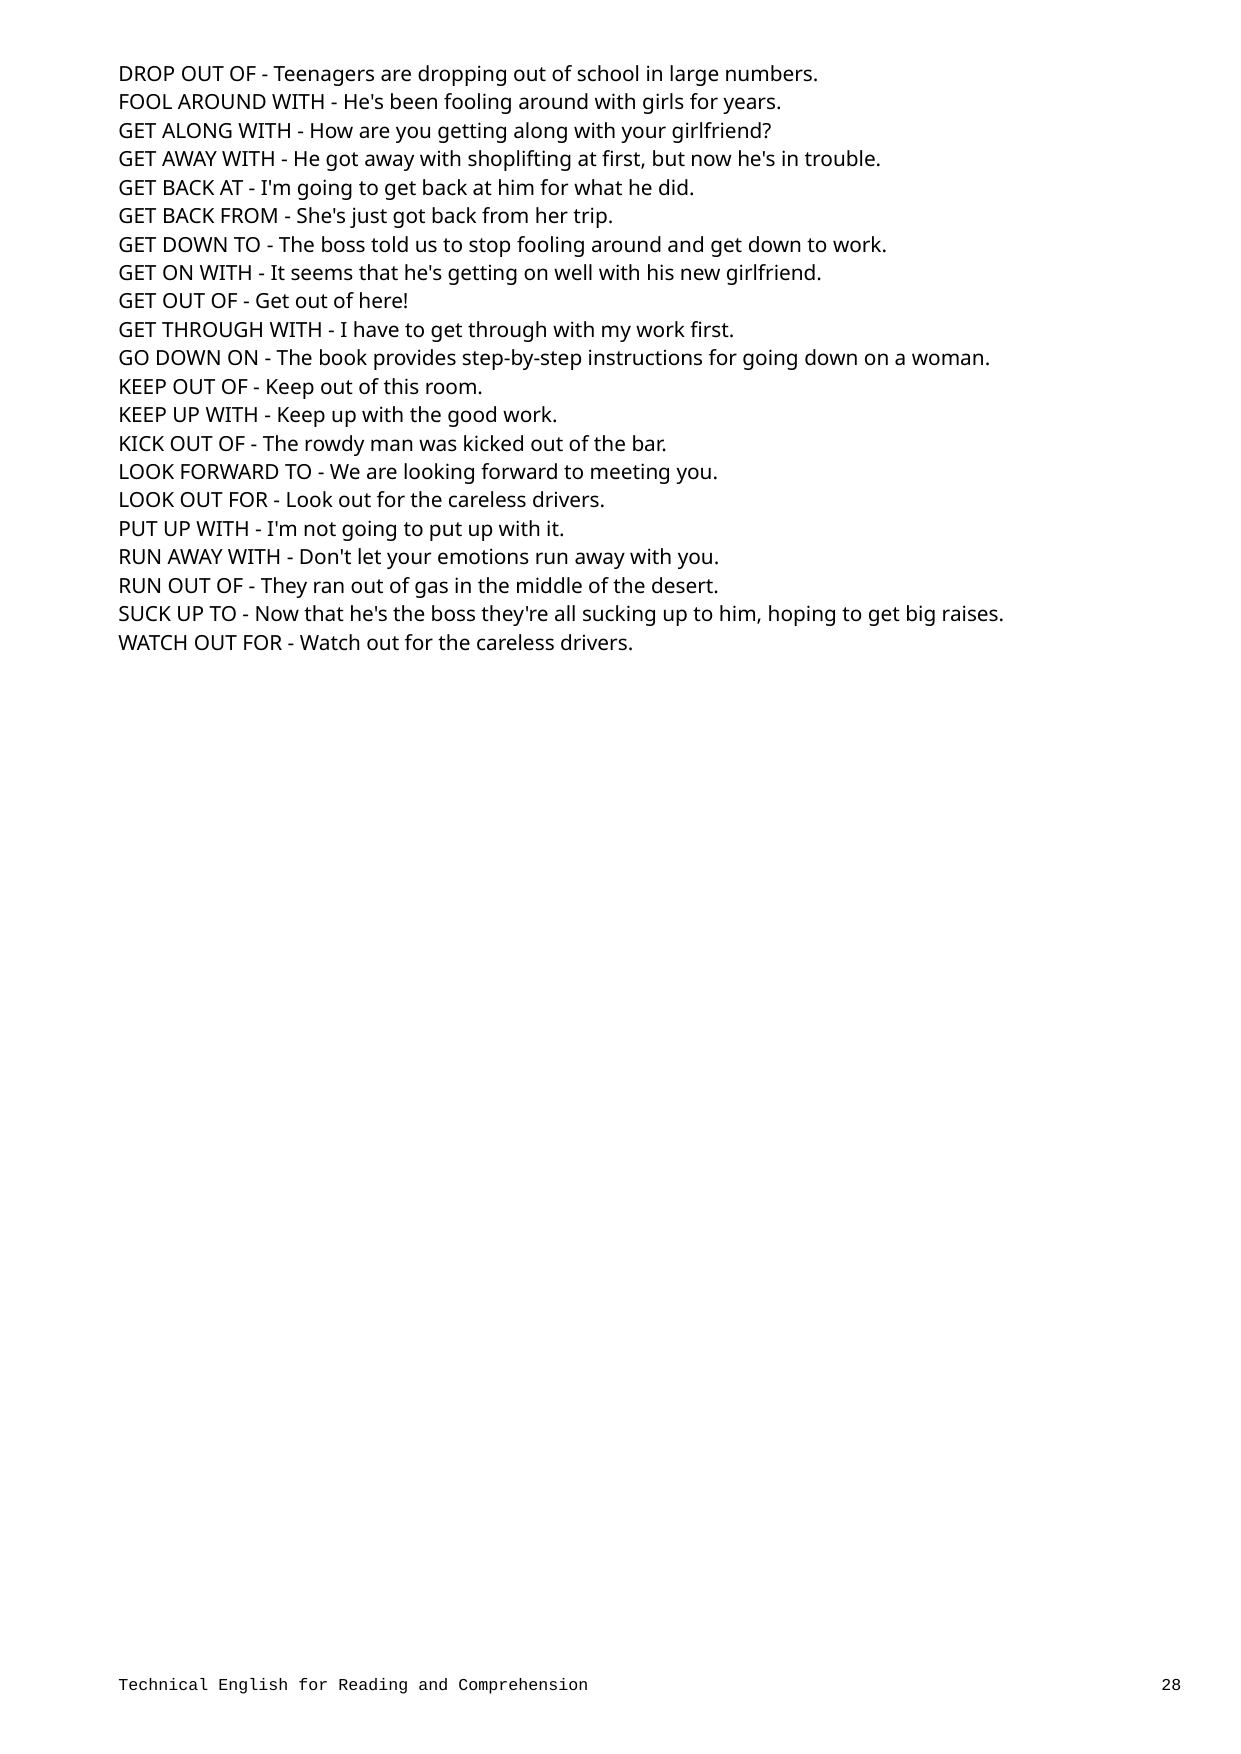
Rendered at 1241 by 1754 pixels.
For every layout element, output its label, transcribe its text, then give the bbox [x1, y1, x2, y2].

text LOOK FORWARD TO - We are looking forward to meeting you. [118, 457, 1181, 486]
text GET ON WITH - It seems that he's getting on well with his new girlfriend. [118, 258, 1181, 287]
text FOOL AROUND WITH - He's been fooling around with girls for years. [118, 87, 1181, 116]
text DROP OUT OF - Teenagers are dropping out of school in large numbers. [118, 59, 1181, 87]
text GET BACK AT - I'm going to get back at him for what he did. [118, 173, 1181, 201]
text WATCH OUT FOR - Watch out for the careless drivers. [118, 628, 1181, 656]
text PUT UP WITH - I'm not going to put up with it. [118, 514, 1181, 542]
text GET AWAY WITH - He got away with shoplifting at first, but now he's in trouble. [118, 144, 1181, 173]
text KICK OUT OF - The rowdy man was kicked out of the bar. [118, 429, 1181, 457]
text LOOK OUT FOR - Look out for the careless drivers. [118, 486, 1181, 514]
text KEEP UP WITH - Keep up with the good work. [118, 400, 1181, 429]
text GO DOWN ON - The book provides step-by-step instructions for going down on a woman. [118, 343, 1181, 372]
text GET THROUGH WITH - I have to get through with my work first. [118, 315, 1181, 343]
text SUCK UP TO - Now that he's the boss they're all sucking up to him, hoping to get big raises. [118, 599, 1181, 628]
text RUN OUT OF - They ran out of gas in the middle of the desert. [118, 571, 1181, 599]
text GET OUT OF - Get out of here! [118, 287, 1181, 315]
text KEEP OUT OF - Keep out of this room. [118, 372, 1181, 400]
text RUN AWAY WITH - Don't let your emotions run away with you. [118, 542, 1181, 571]
text GET DOWN TO - The boss told us to stop fooling around and get down to work. [118, 230, 1181, 258]
text GET BACK FROM - She's just got back from her trip. [118, 201, 1181, 230]
text GET ALONG WITH - How are you getting along with your girlfriend? [118, 116, 1181, 144]
